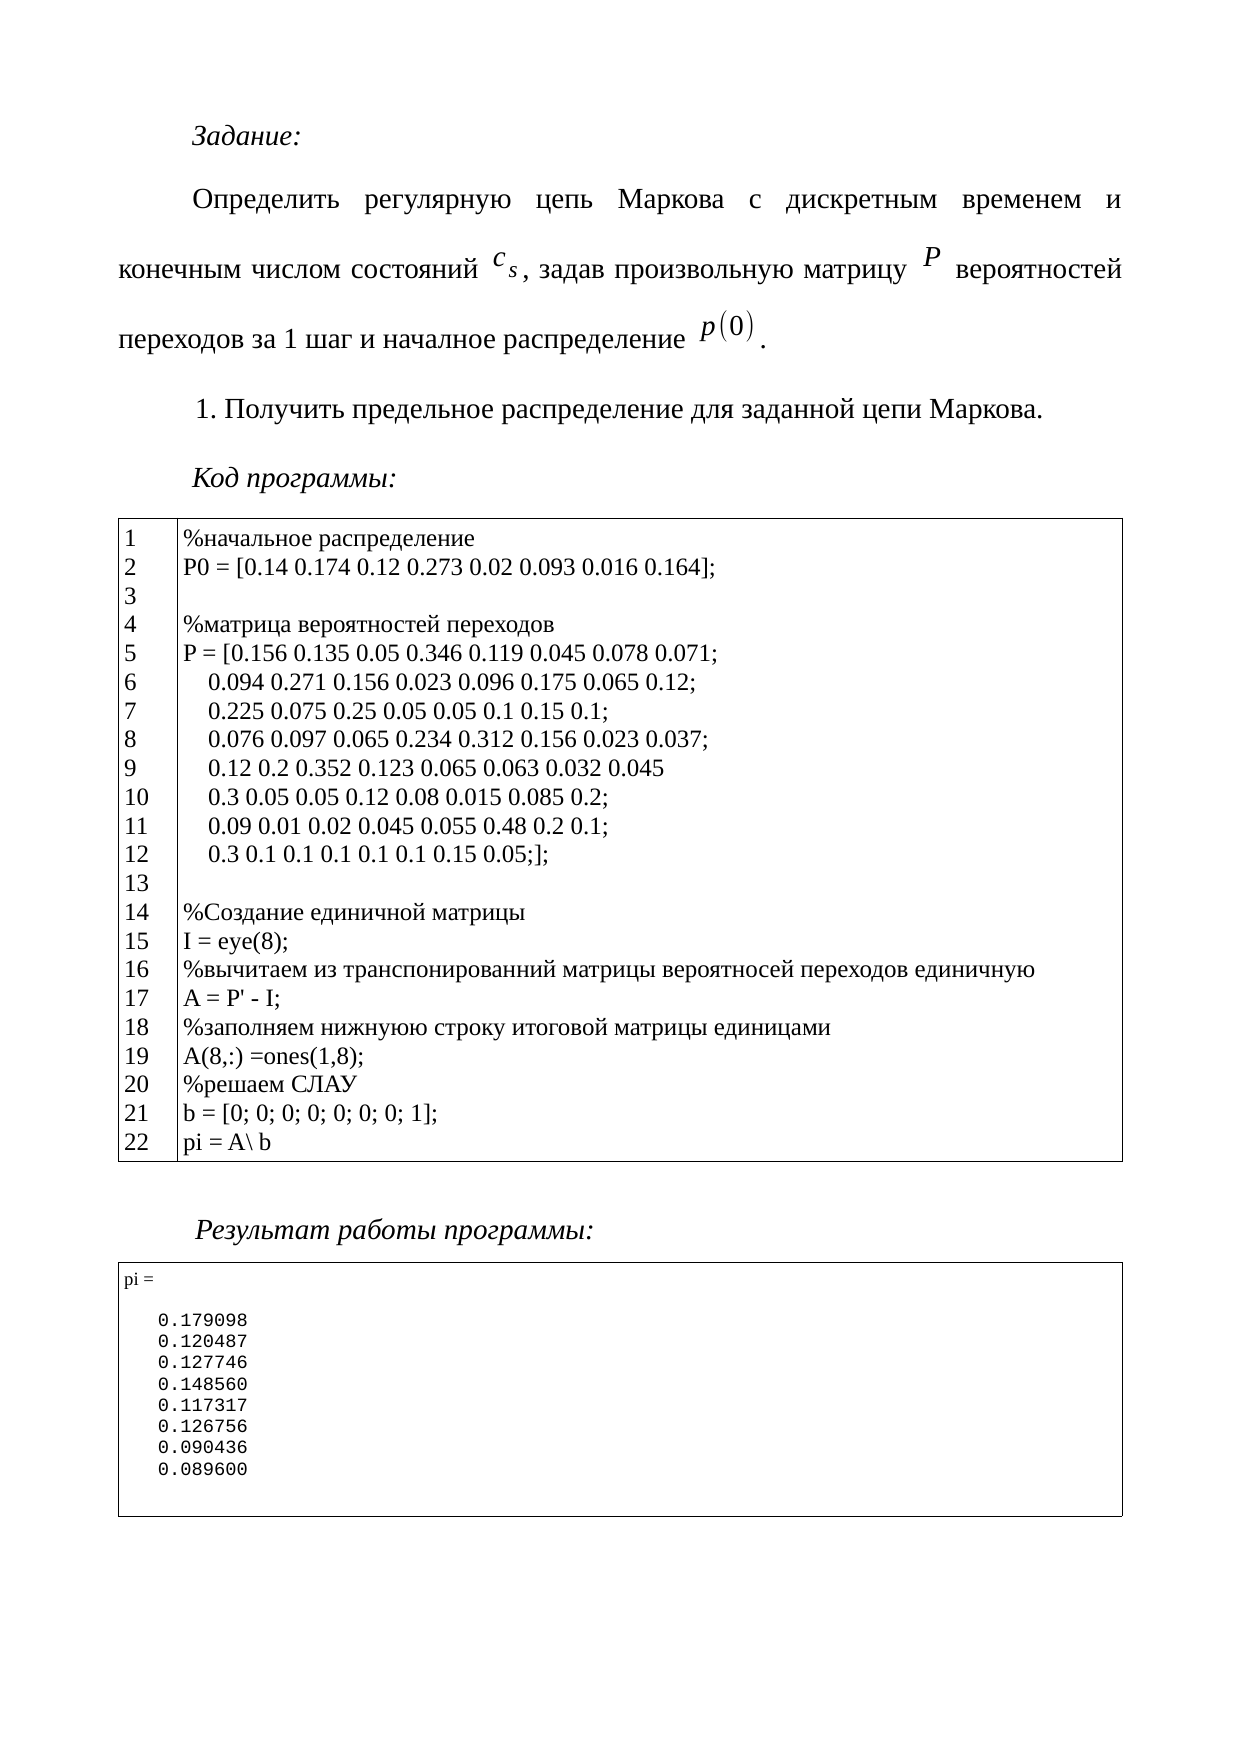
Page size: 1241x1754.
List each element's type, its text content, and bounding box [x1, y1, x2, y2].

table_header pi = 0.179098 0.120487 0.127746 0.148560 0.117317 0.126756 0.090436 0.089600 [119, 1263, 1122, 1516]
text Код программы: [192, 448, 1122, 494]
text Результат работы программы: [118, 1212, 1122, 1245]
table_header 1 2 3 4 5 6 7 8 9 10 11 12 13 14 15 16 17 18 19 20 21 22 [119, 519, 177, 1161]
text Определить регулярную цепь Маркова с дискретным временем и конечным числом состояний , задав произвольную матрицу вероятностей переходов за 1 шаг и началное распределение . [118, 168, 1122, 354]
list 1. Получить предельное распределение для заданной цепи Маркова. [118, 378, 1122, 424]
table_header %начальное распределение P0 = [0.14 0.174 0.12 0.273 0.02 0.093 0.016 0.164]; %матрица вероятностей переходов P = [0.156 0.135 0.05 0.346 0.119 0.045 0.078 0.071; 0.094 0.271 0.156 0.023 0.096 0.175 0.065 0.12; 0.225 0.075 0.25 0.05 0.05 0.1 0.15 0.1; 0.076 0.097 0.065 0.234 0.312 0.156 0.023 0.037; 0.12 0.2 0.352 0.123 0.065 0.063 0.032 0.045 0.3 0.05 0.05 0.12 0.08 0.015 0.085 0.2; 0.09 0.01 0.02 0.045 0.055 0.48 0.2 0.1; 0.3 0.1 0.1 0.1 0.1 0.1 0.15 0.05;]; %Создание единичной матрицы I = eye(8); %вычитаем из транспонированний матрицы вероятносей переходов единичную A = P' - I; %заполняем нижнуюю строку итоговой матрицы единицами A(8,:) =ones(1,8); %решаем СЛАУ b = [0; 0; 0; 0; 0; 0; 0; 1]; pi = A\ b [178, 519, 1122, 1161]
text Задание: [118, 118, 1122, 152]
